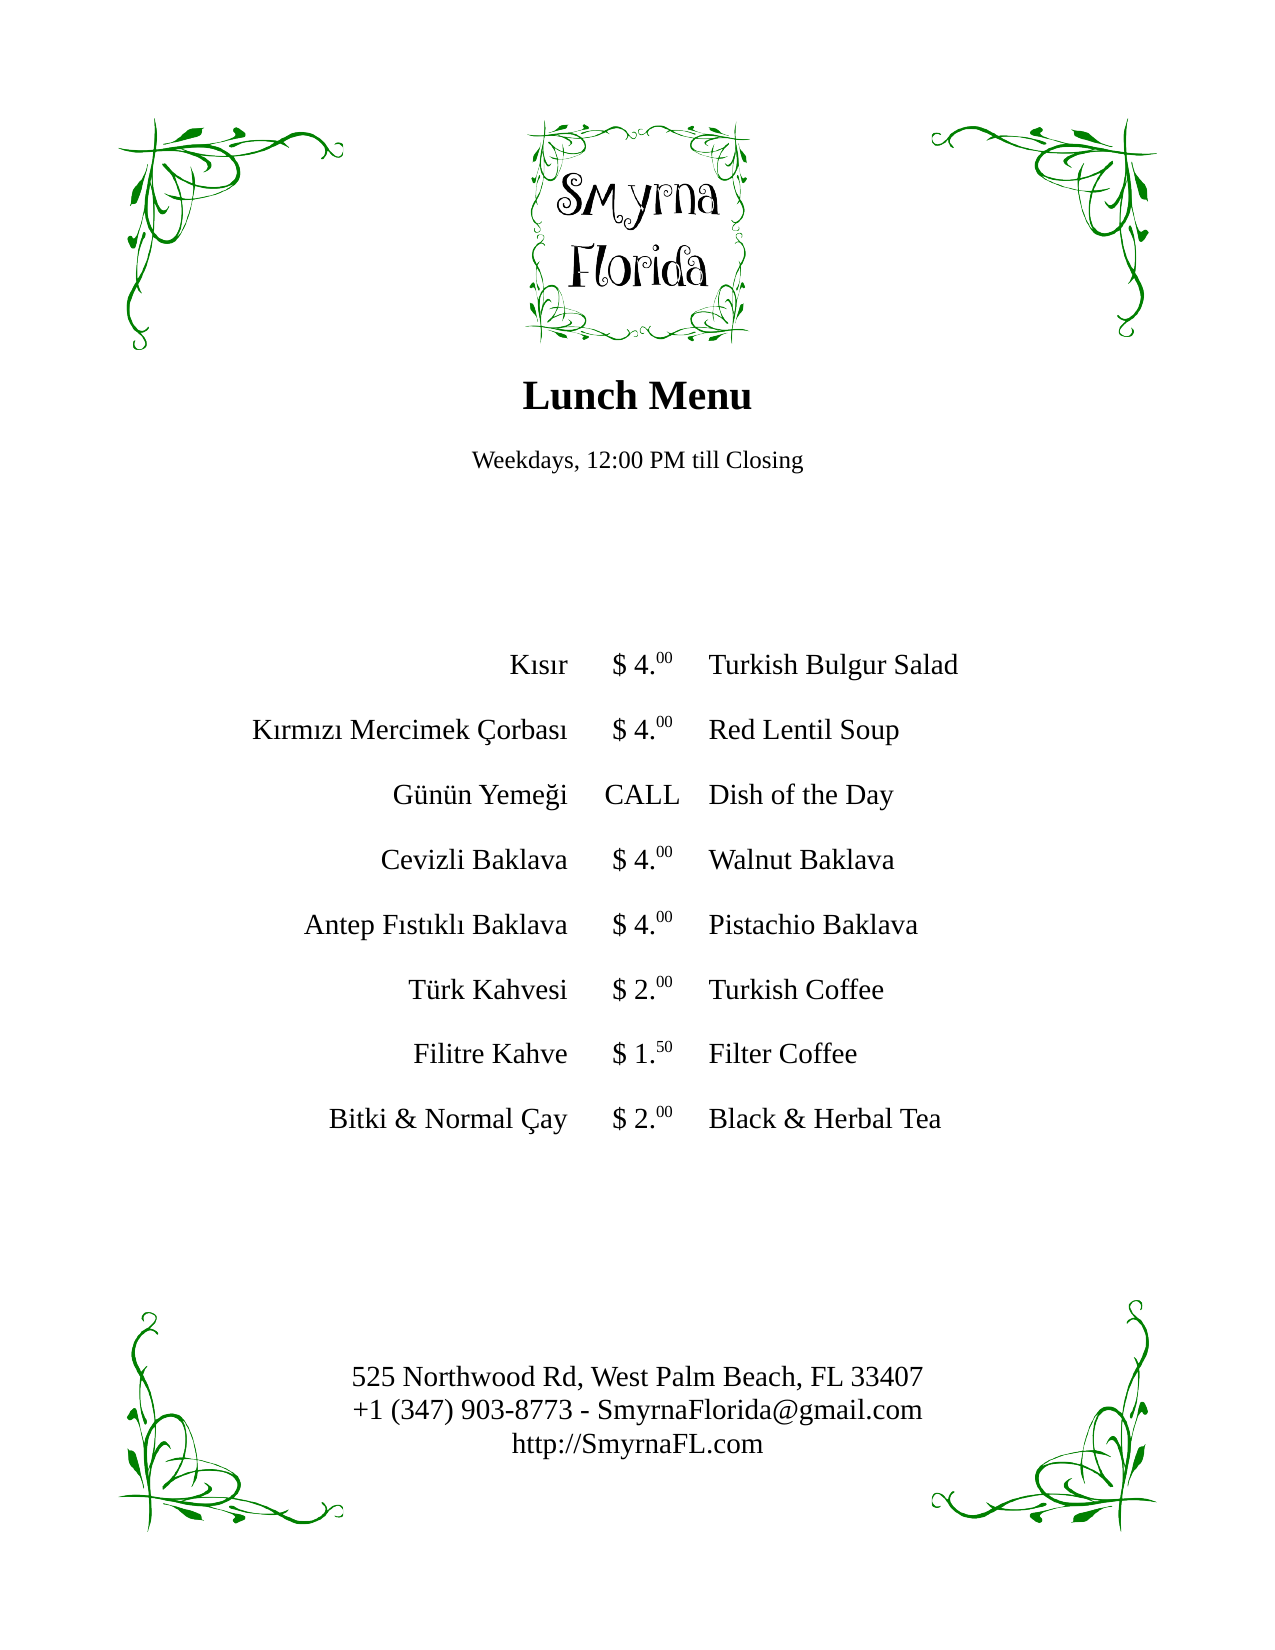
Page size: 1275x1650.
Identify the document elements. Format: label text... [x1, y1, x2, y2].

picture [118, 1312, 344, 1532]
picture [118, 118, 344, 350]
text Lunch Menu [118, 371, 1157, 419]
text Türk Kahvesi $ 2.00 Turkish Coffee [118, 972, 1157, 1005]
text Weekdays, 12:00 PM till Closing [118, 445, 1157, 474]
text Filitre Kahve $ 1.50 Filter Coffee [118, 1037, 1157, 1070]
text Kırmızı Mercimek Çorbası $ 4.00 Red Lentil Soup [118, 712, 1157, 746]
picture [931, 1300, 1157, 1532]
text Kısır $ 4.00 Turkish Bulgur Salad [118, 647, 1157, 681]
text Günün Yemeği CALL Dish of the Day [118, 777, 1157, 811]
picture [931, 118, 1157, 337]
text Bitki & Normal Çay $ 2.00 Black & Herbal Tea [118, 1102, 1157, 1135]
text Cevizli Baklava $ 4.00 Walnut Baklava [118, 842, 1157, 876]
text Antep Fıstıklı Baklava $ 4.00 Pistachio Baklava [118, 907, 1157, 940]
text 525 Northwood Rd, West Palm Beach, FL 33407 +1 (347) 903-8773 - SmyrnaFlorida@gmail.com http://SmyrnaFL.com [344, 1359, 931, 1459]
picture [525, 118, 750, 344]
